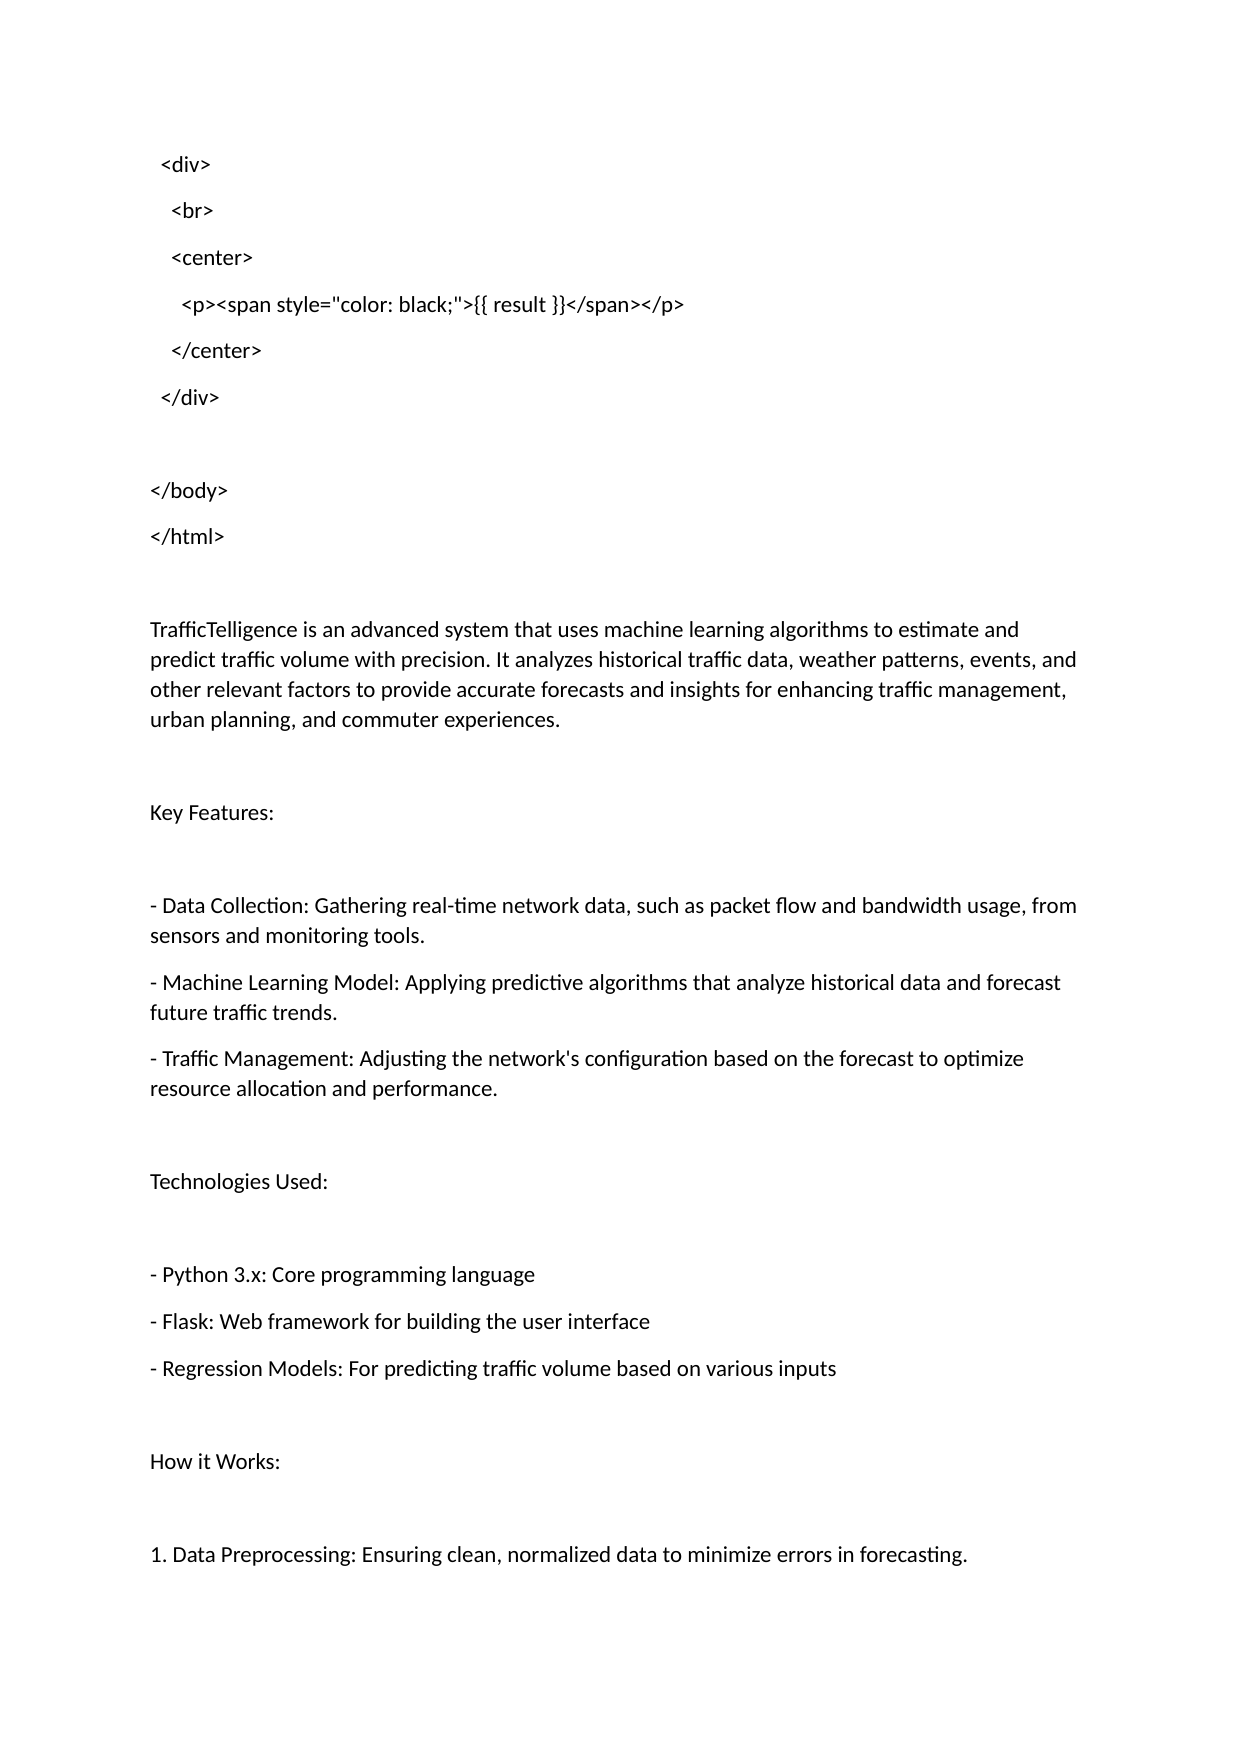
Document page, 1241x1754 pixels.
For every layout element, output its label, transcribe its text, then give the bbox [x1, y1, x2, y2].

text <br> [150, 197, 1090, 224]
text <center> [150, 243, 1090, 271]
text <p><span style="color: black;">{{ result }}</span></p> [150, 290, 1090, 318]
text How it Works: [150, 1447, 1090, 1475]
text - Python 3.x: Core programming language [150, 1261, 1090, 1289]
text </html> [150, 522, 1090, 551]
text TrafficTelligence is an advanced system that uses machine learning algorithms to estimate and predict traffic volume with precision. It analyzes historical traffic data, weather patterns, events, and other relevant factors to provide accurate forecasts and insights for enhancing traffic management, urban planning, and commuter experiences. [150, 616, 1090, 733]
text - Regression Models: For predicting traffic volume based on various inputs [150, 1354, 1090, 1382]
text - Traffic Management: Adjusting the network's configuration based on the forecast to optimize resource allocation and performance. [150, 1044, 1090, 1102]
text </center> [150, 336, 1090, 364]
text </div> [150, 383, 1090, 411]
text </body> [150, 476, 1090, 504]
text 1. Data Preprocessing: Ensuring clean, normalized data to minimize errors in forecasting. [150, 1540, 1090, 1568]
text - Machine Learning Model: Applying predictive algorithms that analyze historical data and forecast future traffic trends. [150, 968, 1090, 1026]
text - Data Collection: Gathering real-time network data, such as packet flow and bandwidth usage, from sensors and monitoring tools. [150, 892, 1090, 949]
text Key Features: [150, 798, 1090, 826]
text - Flask: Web framework for building the user interface [150, 1307, 1090, 1335]
text <div> [150, 150, 1090, 178]
text Technologies Used: [150, 1167, 1090, 1196]
